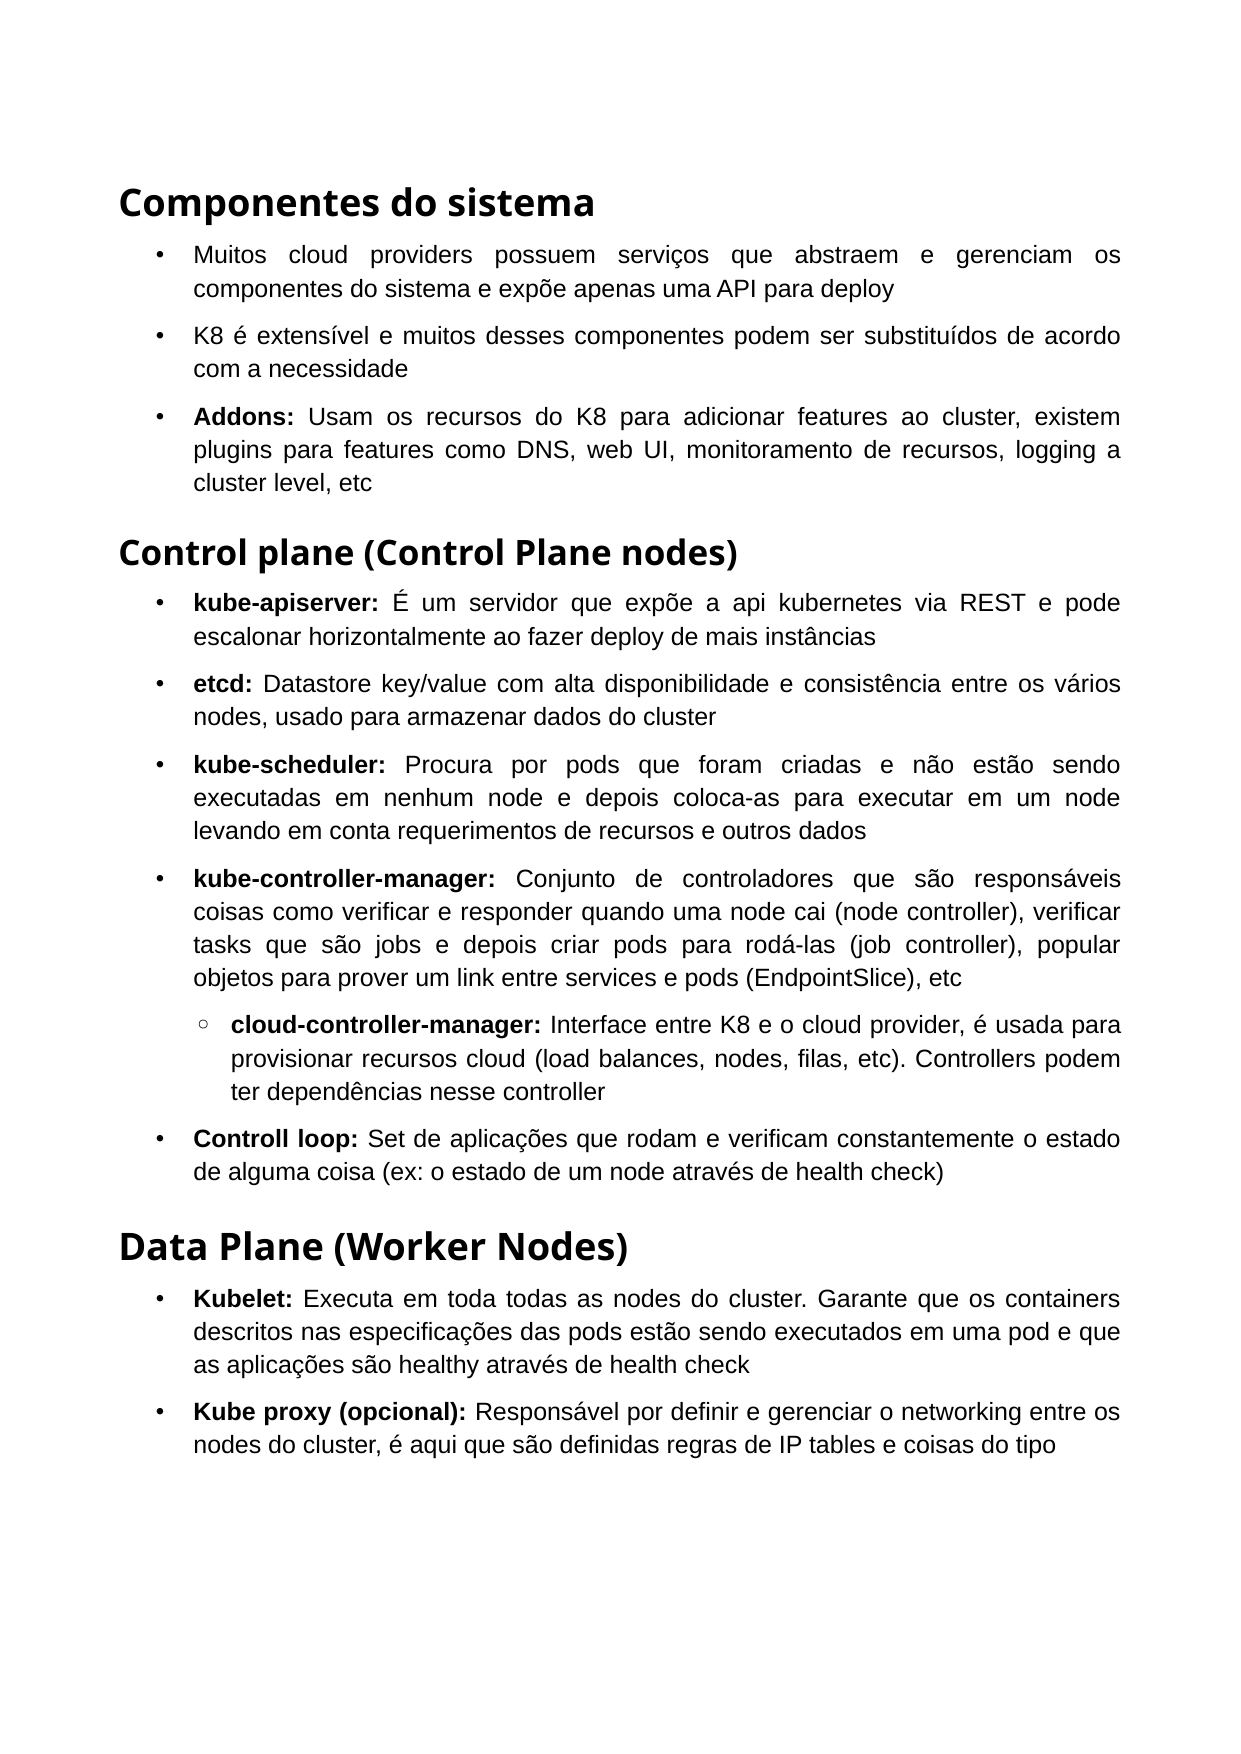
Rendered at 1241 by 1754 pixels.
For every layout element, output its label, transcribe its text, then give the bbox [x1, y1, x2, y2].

list kube-apiserver: É um servidor que expõe a api kubernetes via REST e pode escalonar horizontalmente ao fazer deploy de mais instâncias [156, 588, 1122, 650]
subtitle Componentes do sistema [118, 176, 1122, 228]
subtitle Data Plane (Worker Nodes) [118, 1219, 1122, 1271]
list kube-controller-manager: Conjunto de controladores que são responsáveis coisas como verificar e responder quando uma node cai (node controller), verificar tasks que são jobs e depois criar pods para rodá-las (job controller), popular objetos para prover um link entre services e pods (EndpointSlice), etc [156, 864, 1122, 992]
subtitle Control plane (Control Plane nodes) [118, 528, 1122, 576]
list Kube proxy (opcional): Responsável por definir e gerenciar o networking entre os nodes do cluster, é aqui que são definidas regras de IP tables e coisas do tipo [156, 1397, 1122, 1459]
list Addons: Usam os recursos do K8 para adicionar features ao cluster, existem plugins para features como DNS, web UI, monitoramento de recursos, logging a cluster level, etc [156, 402, 1122, 497]
list Kubelet: Executa em toda todas as nodes do cluster. Garante que os containers descritos nas especificações das pods estão sendo executados em uma pod e que as aplicações são healthy através de health check [156, 1284, 1122, 1378]
list kube-scheduler: Procura por pods que foram criadas e não estão sendo executadas em nenhum node e depois coloca-as para executar em um node levando em conta requerimentos de recursos e outros dados [156, 750, 1122, 845]
list K8 é extensível e muitos desses componentes podem ser substituídos de acordo com a necessidade [156, 321, 1122, 383]
list etcd: Datastore key/value com alta disponibilidade e consistência entre os vários nodes, usado para armazenar dados do cluster [156, 669, 1122, 731]
list Controll loop: Set de aplicações que rodam e verificam constantemente o estado de alguma coisa (ex: o estado de um node através de health check) [156, 1124, 1122, 1186]
list cloud-controller-manager: Interface entre K8 e o cloud provider, é usada para provisionar recursos cloud (load balances, nodes, filas, etc). Controllers podem ter dependências nesse controller [193, 1010, 1122, 1105]
list Muitos cloud providers possuem serviços que abstraem e gerenciam os componentes do sistema e expõe apenas uma API para deploy [156, 241, 1122, 302]
